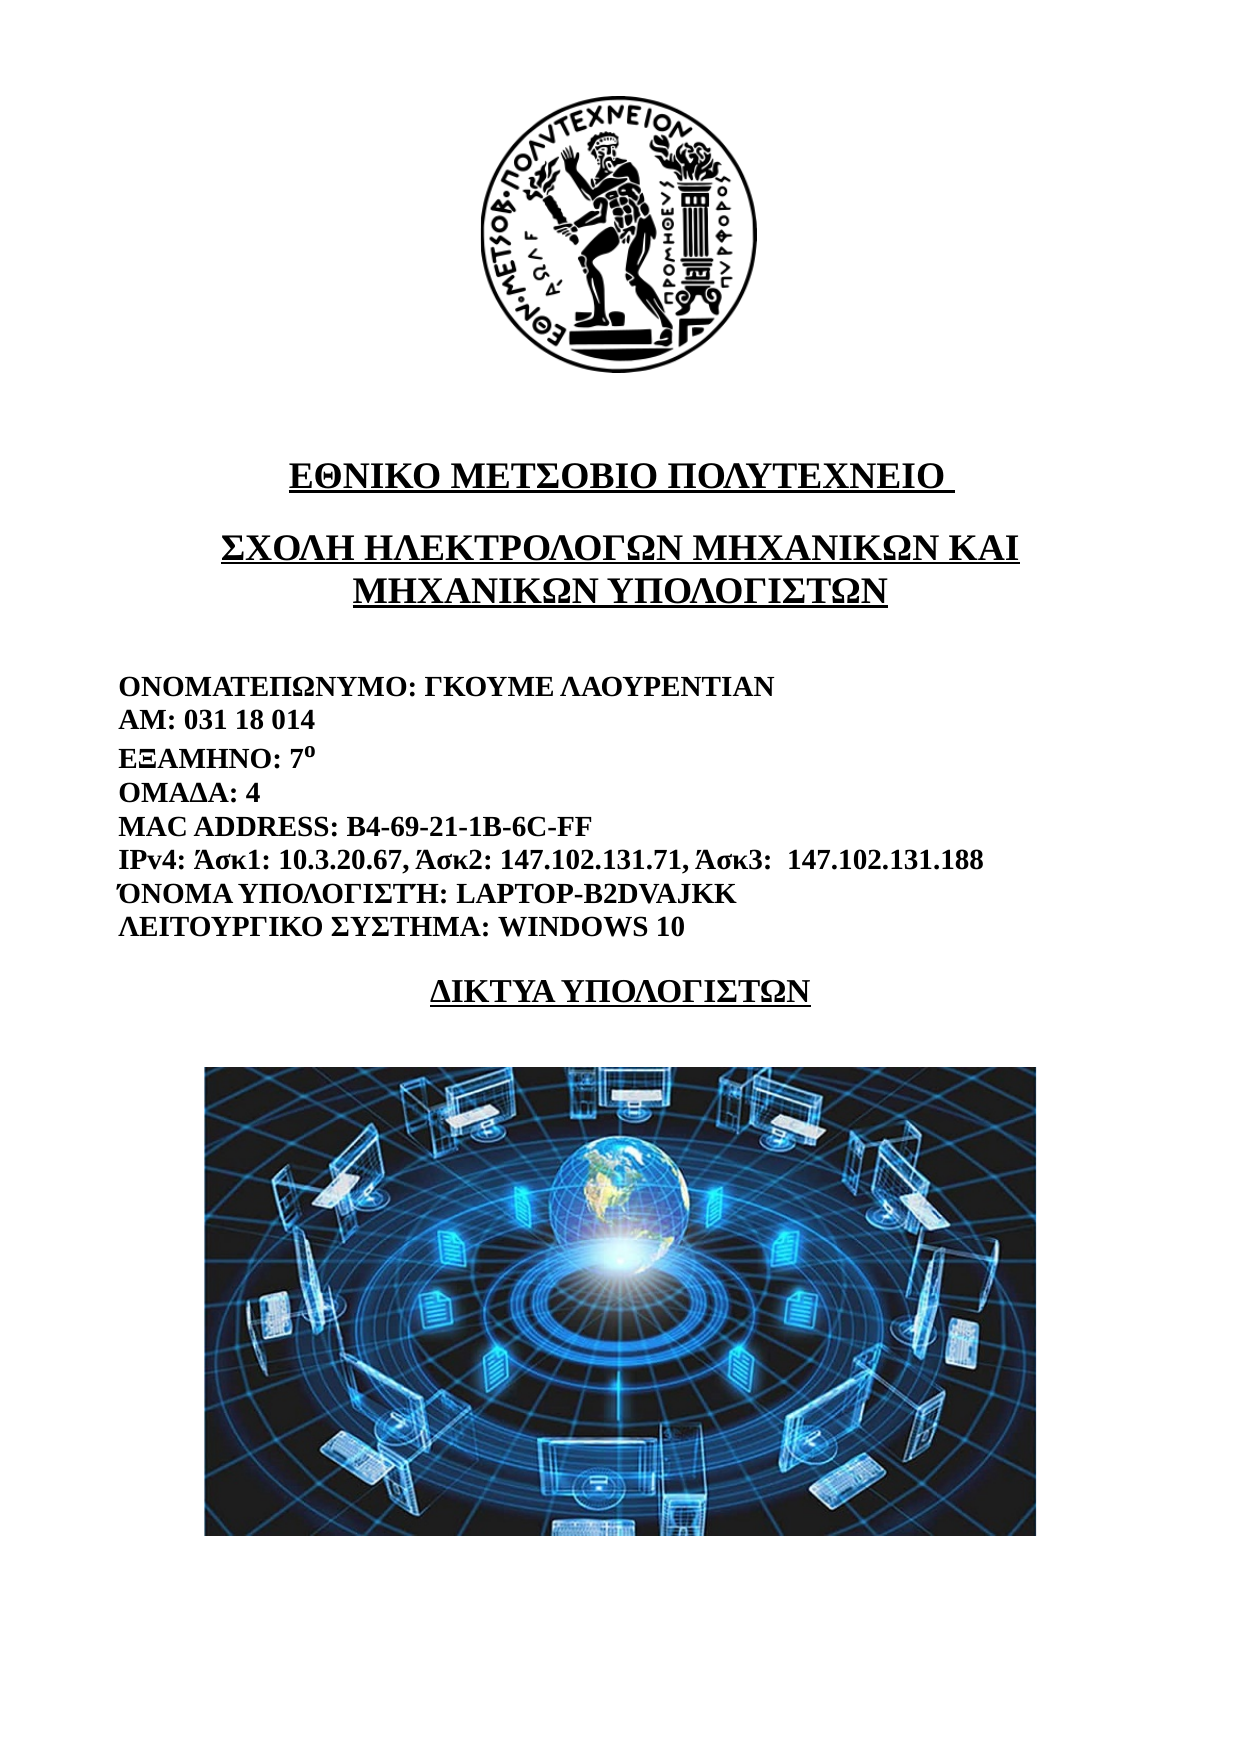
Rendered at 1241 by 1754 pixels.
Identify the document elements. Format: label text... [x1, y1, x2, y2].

text ΛΕΙΤΟΥΡΓΙΚΟ ΣΥΣΤΗΜΑ: WINDOWS 10 [118, 909, 1122, 943]
text ΑΜ: 031 18 014 [118, 702, 1122, 736]
text ΔΙΚΤΥΑ ΥΠΟΛΟΓΙΣΤΩΝ [118, 972, 1122, 1010]
text IPv4: Άσκ1: 10.3.20.67, Άσκ2: 147.102.131.71, Άσκ3: 147.102.131.188 [118, 842, 1122, 876]
text ΣΧΟΛΗ ΗΛΕΚΤΡΟΛΟΓΩΝ ΜΗΧΑΝΙΚΩΝ ΚΑΙ ΜΗΧΑΝΙΚΩΝ ΥΠΟΛΟΓΙΣΤΩΝ [118, 525, 1122, 611]
text MAC ADDRESS: B4-69-21-1B-6C-FF [118, 809, 1122, 842]
picture [480, 96, 757, 373]
text ΕΘΝΙΚΟ ΜΕΤΣΟΒΙΟ ΠΟΛΥΤΕΧΝΕΙΟ [118, 453, 1122, 496]
text ΌΝΟΜΑ ΥΠΟΛΟΓΙΣΤΉ: LAPTOP-B2DVAJKK [118, 876, 1122, 909]
text ΟΝΟΜΑΤΕΠΩΝΥΜΟ: ΓΚΟΥΜΕ ΛΑΟΥΡΕΝΤΙΑΝ [118, 669, 1122, 702]
text ΕΞΑΜΗΝΟ: 7ο [118, 736, 1122, 775]
text ΟΜΑΔΑ: 4 [118, 775, 1122, 809]
picture [204, 1067, 1037, 1536]
